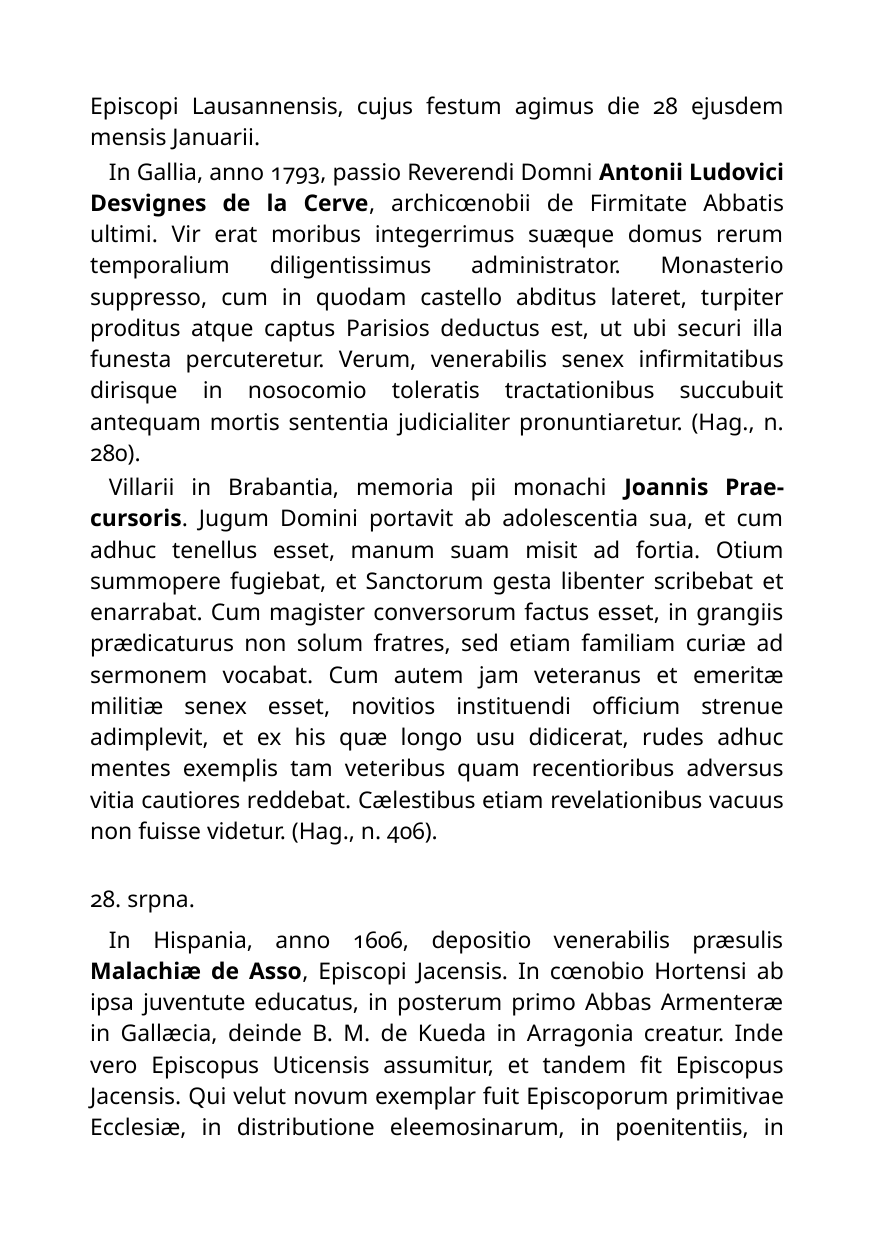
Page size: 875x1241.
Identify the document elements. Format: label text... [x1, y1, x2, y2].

text In Gallia, anno 1793, passio Reverendi Domni Antonii Ludovici Desvignes de la Cerve, archicœnobii de Firmi­tate Abbatis ultimi. Vir erat moribus integerrimus suæque domus rerum temporalium diligentissimus administrator. Monasterio suppresso, cum in quodam castello abditus lateret, turpiter proditus atque captus Parisios deductus est, ut ubi securi illa funesta percuteretur. Verum, venerabilis senex infirmitatibus dirisque in nosocomio toleratis tractationibus succubuit antequam mortis sententia judicialiter pronuntia­retur. (Hag., n. 280). [90, 156, 784, 468]
text Villarii in Brabantia, memoria pii monachi Joannis Prae­cursoris. Jugum Domini portavit ab adolescentia sua, et cum adhuc tenellus esset, manum suam misit ad fortia. Otium summopere fugiebat, et Sanctorum gesta libenter scribebat et enarrabat. Cum magister conversorum factus esset, in grangiis prædicaturus non solum fratres, sed etiam familiam curiæ ad sermonem vocabat. Cum autem jam veteranus et emeritæ militiæ senex esset, novitios instituendi officium strenue adimplevit, et ex his quæ longo usu didicerat, rudes adhuc mentes exemplis tam veteribus quam recentioribus adversus vitia cautiores reddebat. Cælestibus etiam revelationibus vacuus non fuisse videtur. (Hag., n. 406). [90, 471, 784, 846]
text In Hispania, anno 1606, depositio venerabilis præsulis Malachiæ de Asso, Episcopi Jacensis. In cœnobio Hortensi ab ipsa juventute educatus, in posterum primo Abbas Armenteræ in Gallæcia, deinde B. M. de Kueda in Arragonia creatur. Inde vero Episcopus Uticensis assumitur, et tandem fit Episcopus Jacensis. Qui velut novum exemplar fuit Epi­scoporum primitivae Ecclesiæ, in distributione eleemosinarum, in poenitentiis, in [90, 923, 784, 1142]
text Episcopi Lausannensis, cujus festum agimus die 28 ejusdem mensis Januarii. [90, 90, 784, 152]
text 28. srpna. [90, 883, 784, 914]
